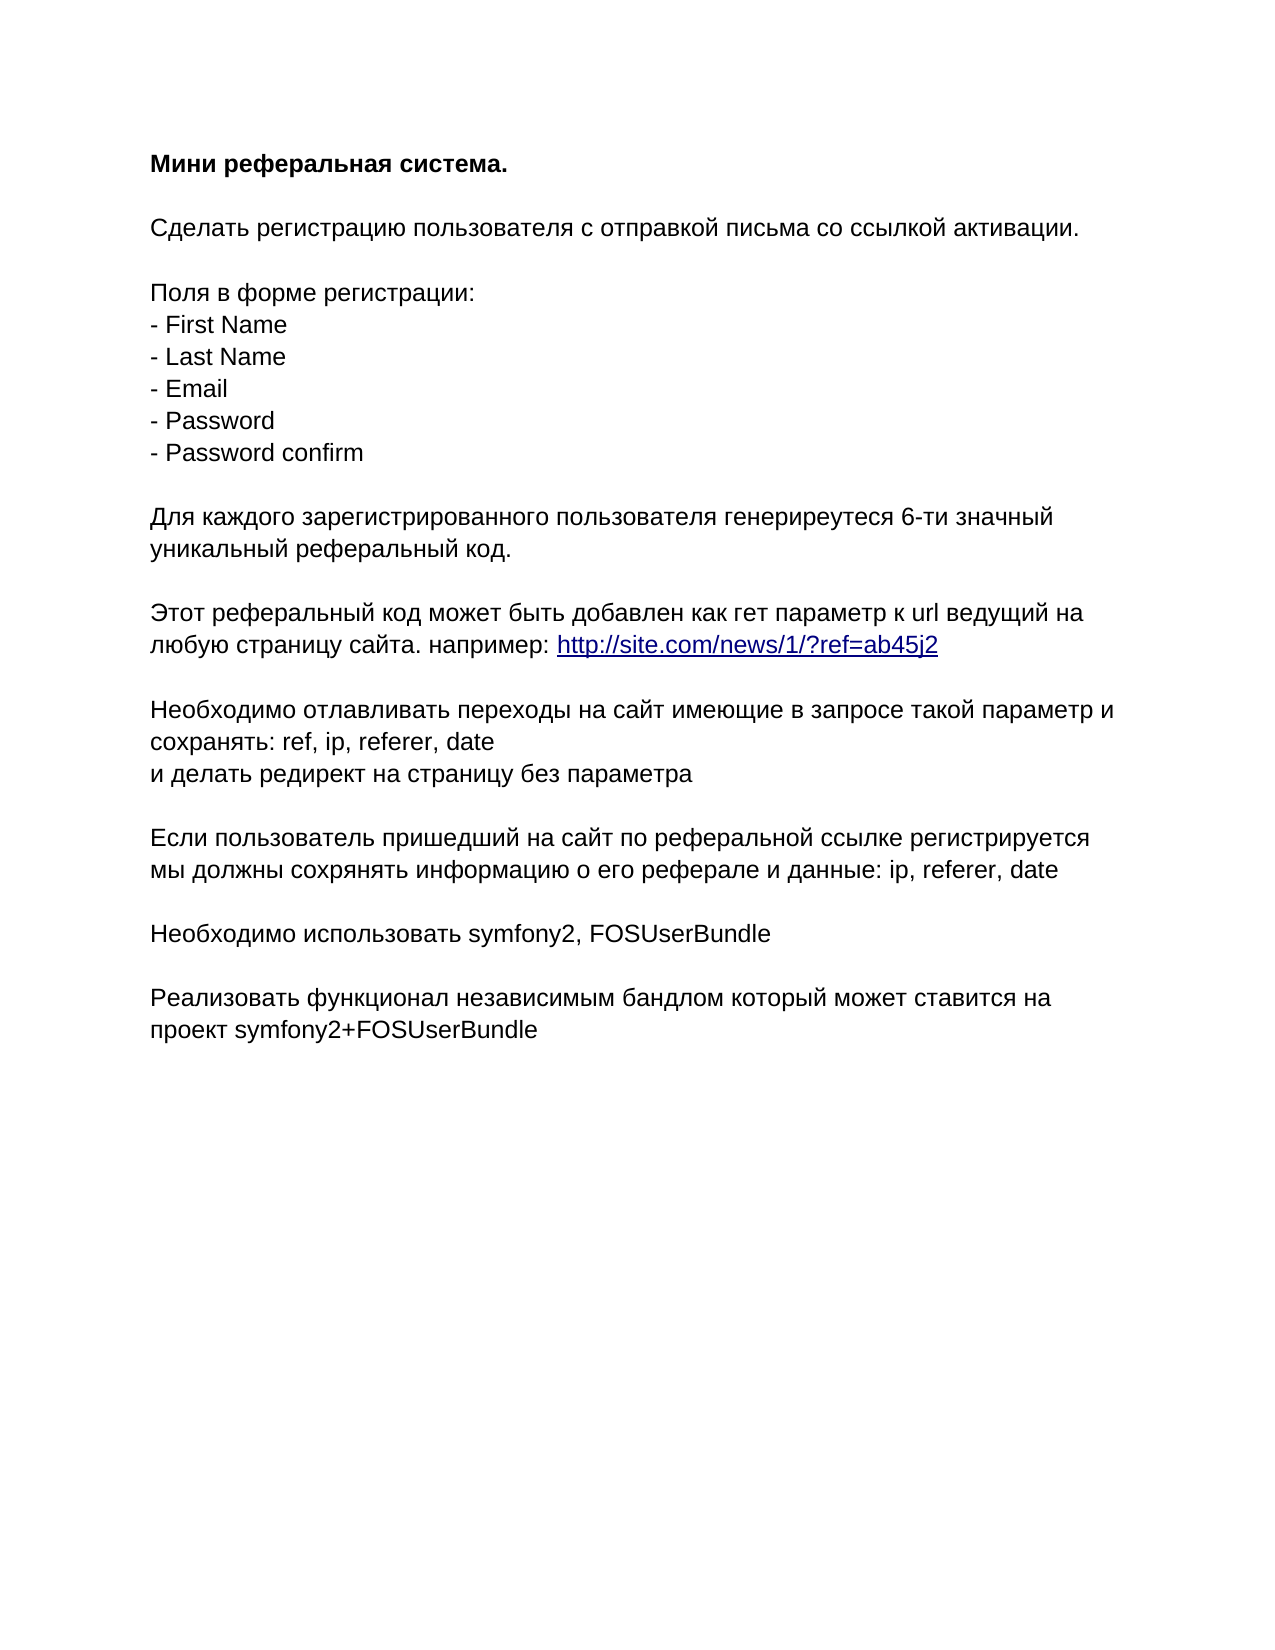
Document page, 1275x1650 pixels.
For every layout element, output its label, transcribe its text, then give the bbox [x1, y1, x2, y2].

text Если пользователь пришедший на сайт по реферальной ссылке регистрируется мы должны сохрянять информацию о его реферале и данные: ip, referer, date [150, 824, 1125, 884]
text - Password [150, 407, 1125, 434]
text Сделать регистрацию пользователя с отправкой письма со ссылкой активации. [150, 214, 1125, 242]
text Мини реферальная система. [150, 150, 1125, 178]
text и делать редирект на страницу без параметра [150, 759, 1125, 787]
text Необходимо отлавливать переходы на сайт имеющие в запросе такой параметр и сохранять: ref, ip, referer, date [150, 695, 1125, 755]
text Необходимо использовать symfony2, FOSUserBundle [150, 920, 1125, 948]
text - Email [150, 374, 1125, 402]
text Реализовать функционал независимым бандлом который может ставится на проект symfony2+FOSUserBundle [150, 984, 1125, 1044]
text - Last Name [150, 342, 1125, 370]
text - First Name [150, 310, 1125, 338]
text - Password confirm [150, 439, 1125, 467]
text Поля в форме регистрации: [150, 278, 1125, 306]
text Этот реферальный код может быть добавлен как гет параметр к url ведущий на любую страницу сайта. например: http://site.com/news/1/?ref=ab45j2 [150, 599, 1125, 659]
text Для каждого зарегистрированного пользователя генериреутеся 6-ти значный уникальный реферальный код. [150, 503, 1125, 563]
